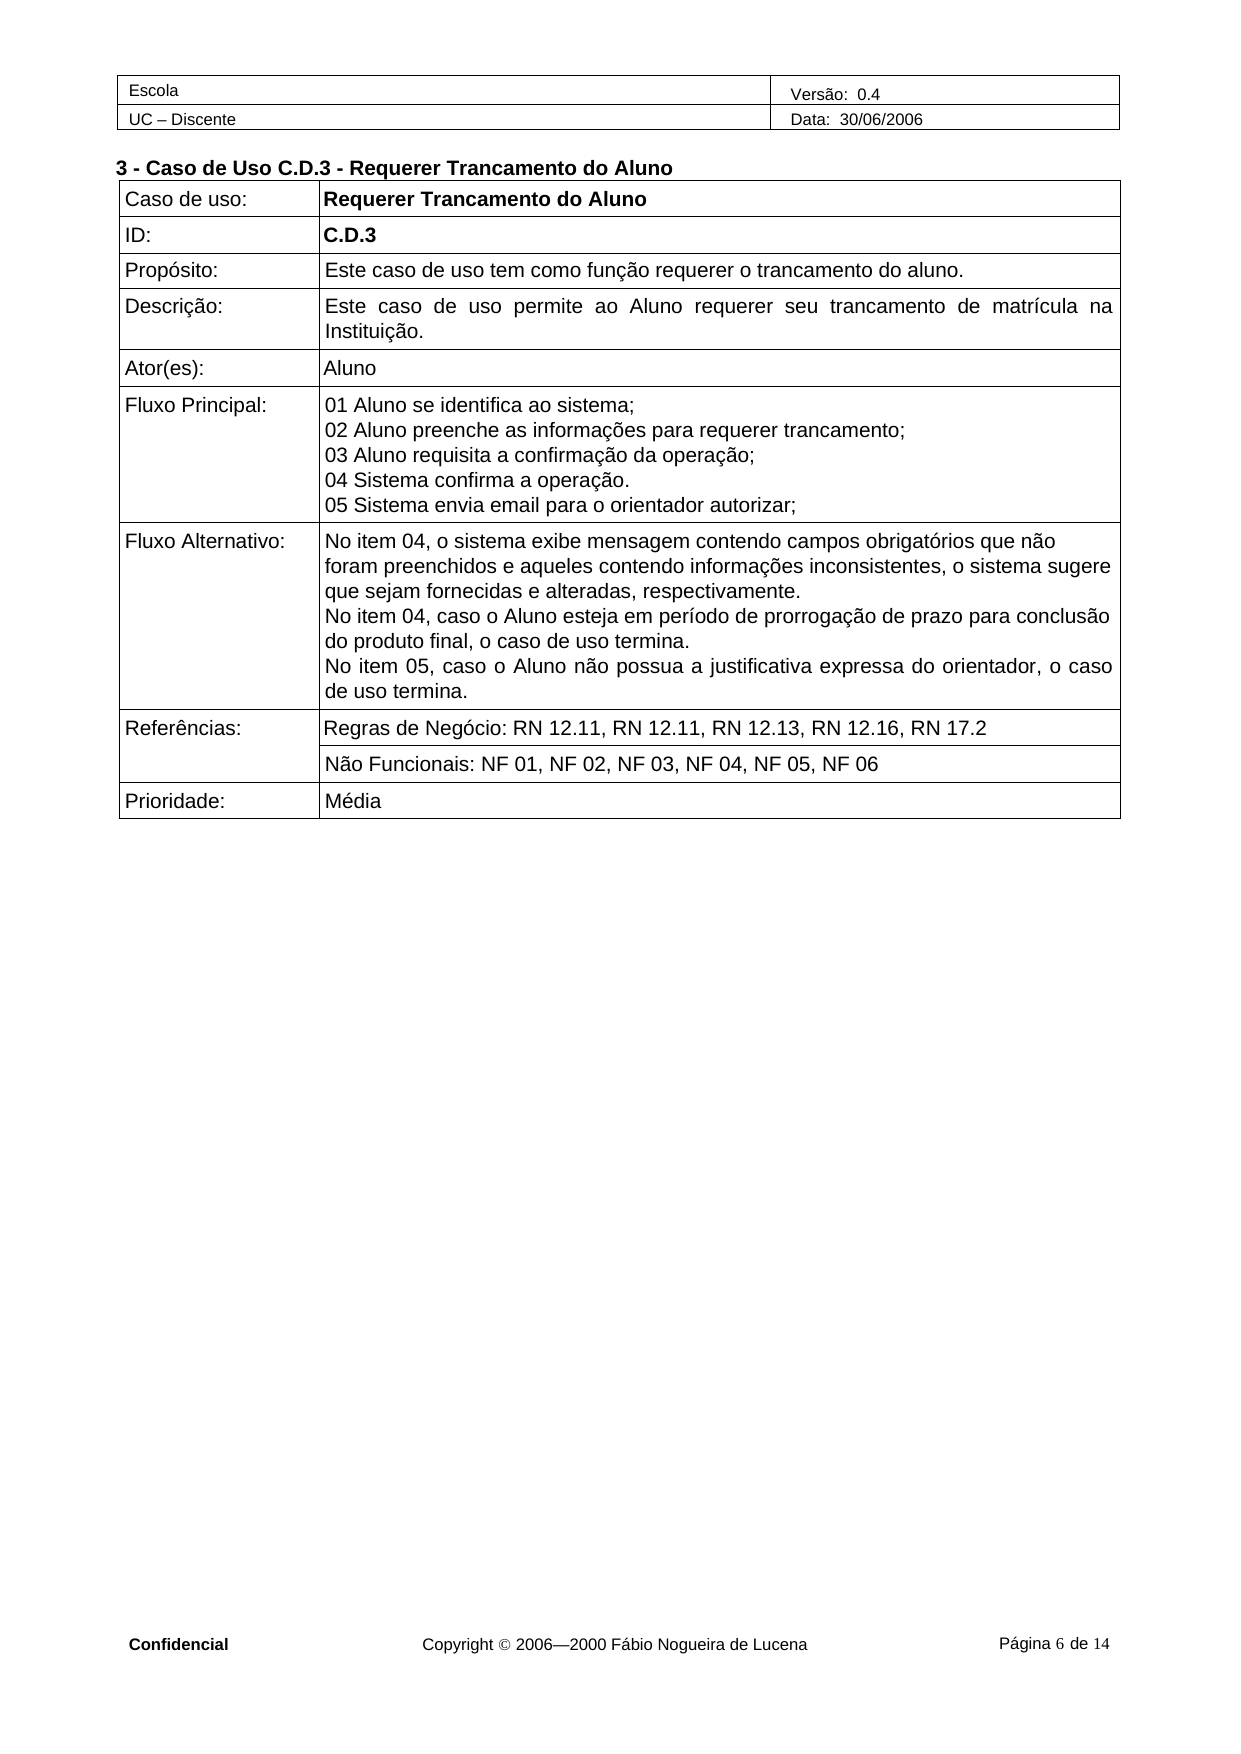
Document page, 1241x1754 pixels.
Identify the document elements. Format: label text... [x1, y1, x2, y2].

table_header Requerer Trancamento do Aluno [320, 181, 1120, 216]
text 3 - Caso de Uso C.D.3 - Requerer Trancamento do Aluno [116, 154, 1120, 179]
table_header Regras de Negócio: RN 12.11, RN 12.11, RN 12.13, RN 12.16, RN 17.2 [320, 710, 1120, 745]
table_cell Este caso de uso tem como função requerer o trancamento do aluno. [320, 254, 1120, 287]
table_cell Referências: [120, 710, 319, 782]
table_cell Prioridade: [120, 783, 319, 818]
table_cell Aluno [320, 350, 1120, 386]
table_cell No item 04, o sistema exibe mensagem contendo campos obrigatórios que não foram preenchidos e aqueles contendo informações inconsistentes, o sistema sugere que sejam fornecidas e alteradas, respectivamente. No item 04, caso o Aluno esteja em período de prorrogação de prazo para conclusão do produto final, o caso de uso termina. No item 05, caso o Aluno não possua a justificativa expressa do orientador, o caso de uso termina. [320, 523, 1120, 709]
table_cell Fluxo Alternativo: [120, 523, 319, 709]
table_cell ID: [120, 217, 319, 253]
table_cell C.D.3 [320, 217, 1120, 253]
table_cell Este caso de uso permite ao Aluno requerer seu trancamento de matrícula na Instituição. [320, 289, 1120, 349]
table_cell Propósito: [120, 254, 319, 287]
table_cell Média [320, 783, 1120, 818]
table_header Caso de uso: [120, 181, 319, 216]
table_cell Ator(es): [120, 350, 319, 386]
table_cell Fluxo Principal: [120, 387, 319, 522]
table_cell Descrição: [120, 289, 319, 349]
table_cell Não Funcionais: NF 01, NF 02, NF 03, NF 04, NF 05, NF 06 [320, 746, 1120, 782]
table_cell 01 Aluno se identifica ao sistema; 02 Aluno preenche as informações para requerer trancamento; 03 Aluno requisita a confirmação da operação; 04 Sistema confirma a operação. 05 Sistema envia email para o orientador autorizar; [320, 387, 1120, 522]
